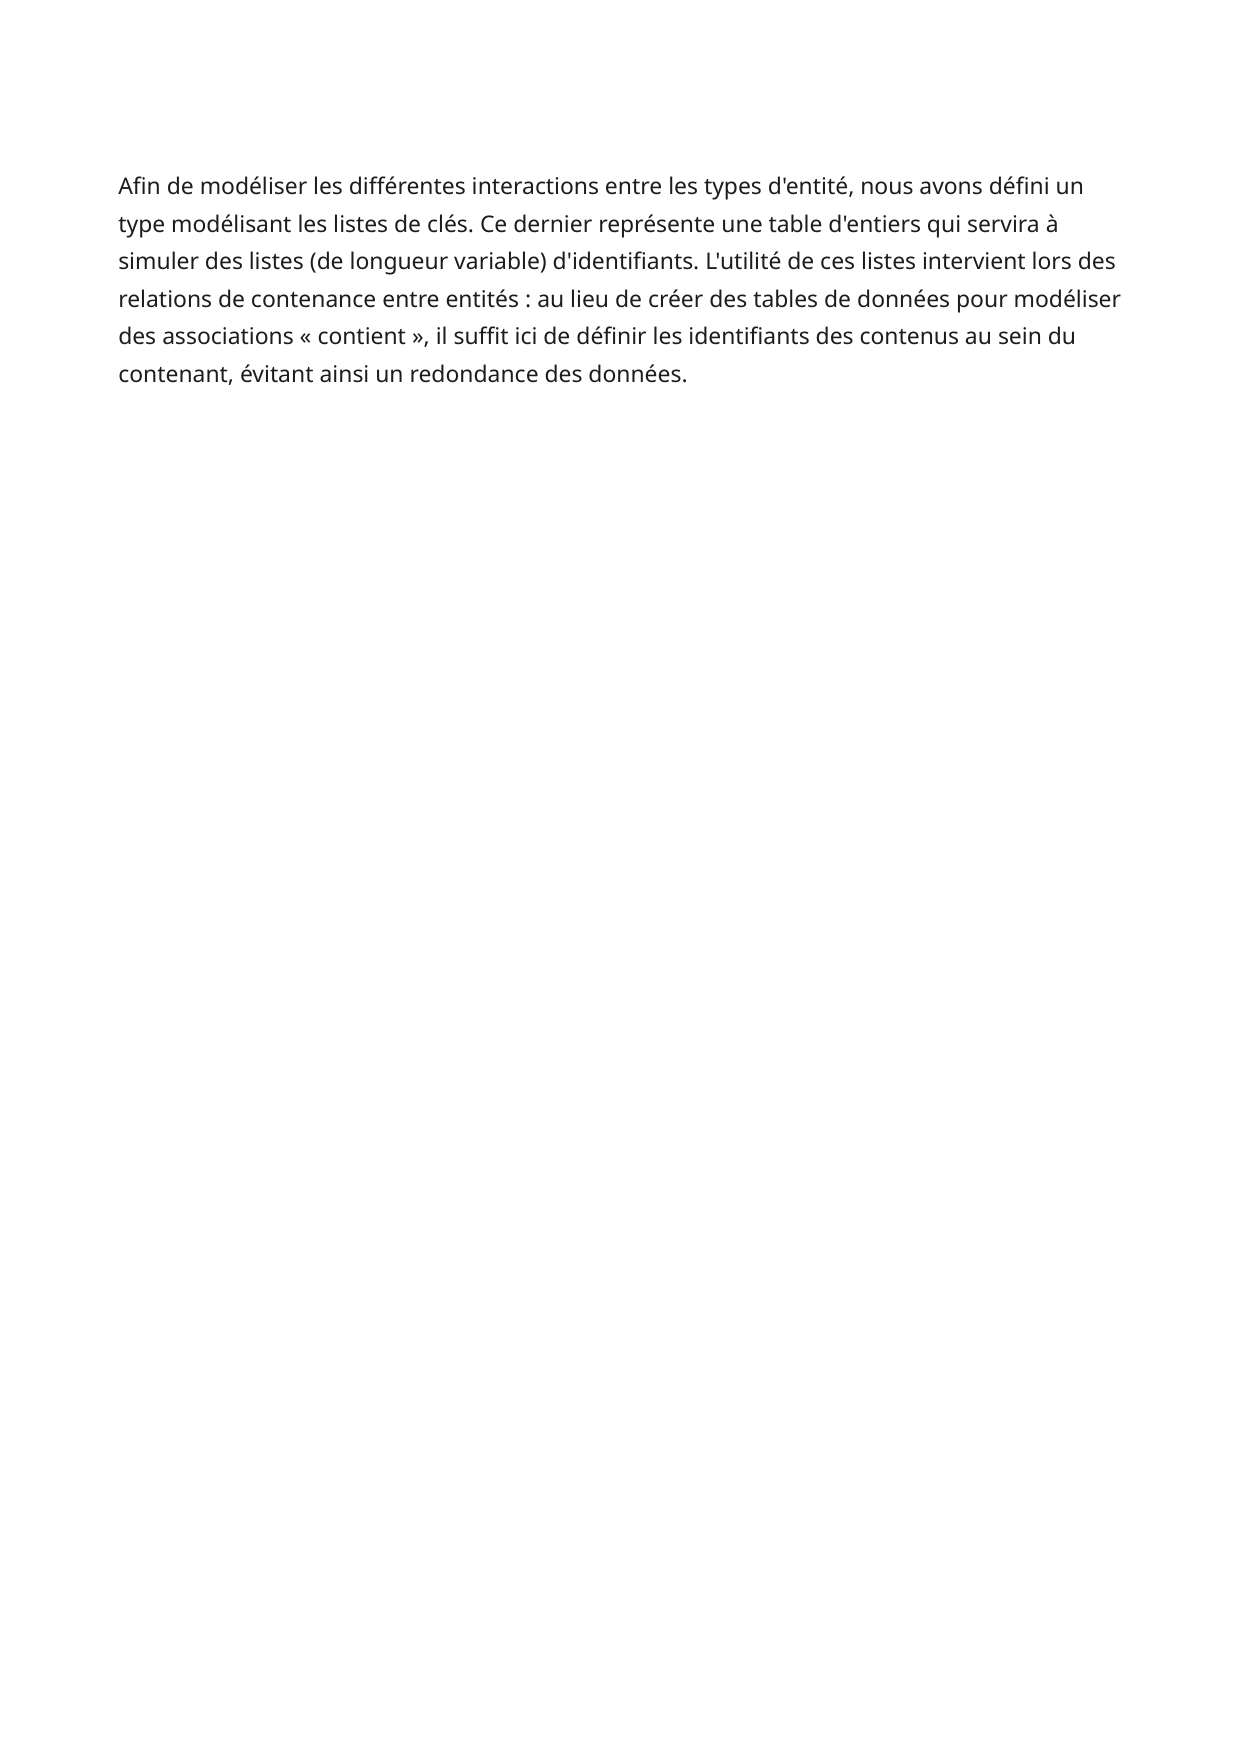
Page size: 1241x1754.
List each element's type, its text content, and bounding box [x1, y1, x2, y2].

text Afin de modéliser les différentes interactions entre les types d'entité, nous avons défini un type modélisant les listes de clés. Ce dernier représente une table d'entiers qui servira à simuler des listes (de longueur variable) d'identifiants. L'utilité de ces listes intervient lors des relations de contenance entre entités : au lieu de créer des tables de données pour modéliser des associations « contient », il suffit ici de définir les identifiants des contenus au sein du contenant, évitant ainsi un redondance des données. [118, 170, 1122, 389]
